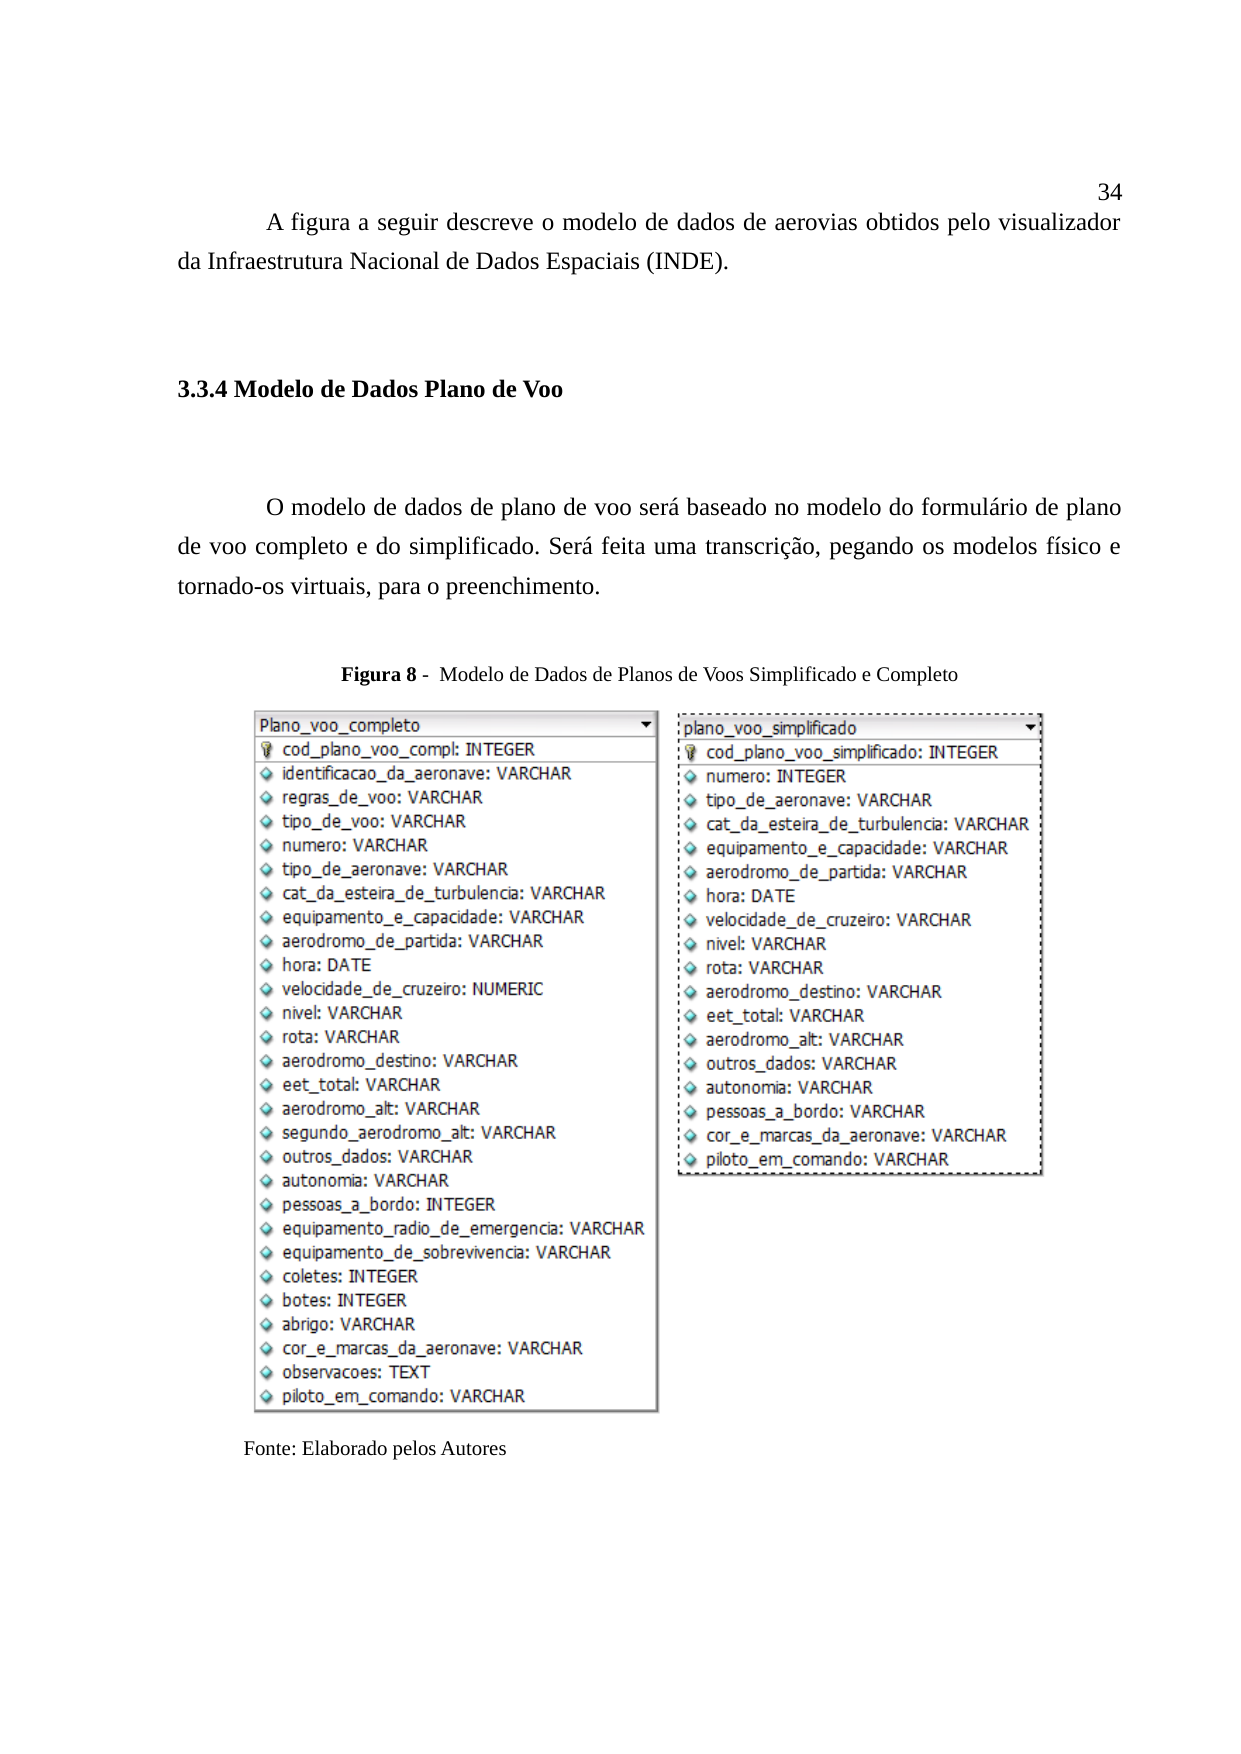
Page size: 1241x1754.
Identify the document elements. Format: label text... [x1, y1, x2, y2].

text A figura a seguir descreve o modelo de dados de aerovias obtidos pelo visualizador da Infraestrutura Nacional de Dados Espaciais (INDE). [177, 207, 1122, 275]
subtitle Modelo de Dados Plano de Voo [177, 374, 1122, 403]
text O modelo de dados de plano de voo será baseado no modelo do formulário de plano de voo completo e do simplificado. Será feita uma transcrição, pegando os modelos físico e tornado-os virtuais, para o preenchimento. [177, 492, 1122, 599]
text Fonte: Elaborado pelos Autores [243, 1432, 1056, 1460]
picture [243, 698, 1057, 1432]
text Figura 8 - Modelo de Dados de Planos de Voos Simplificado e Completo [243, 662, 1056, 698]
